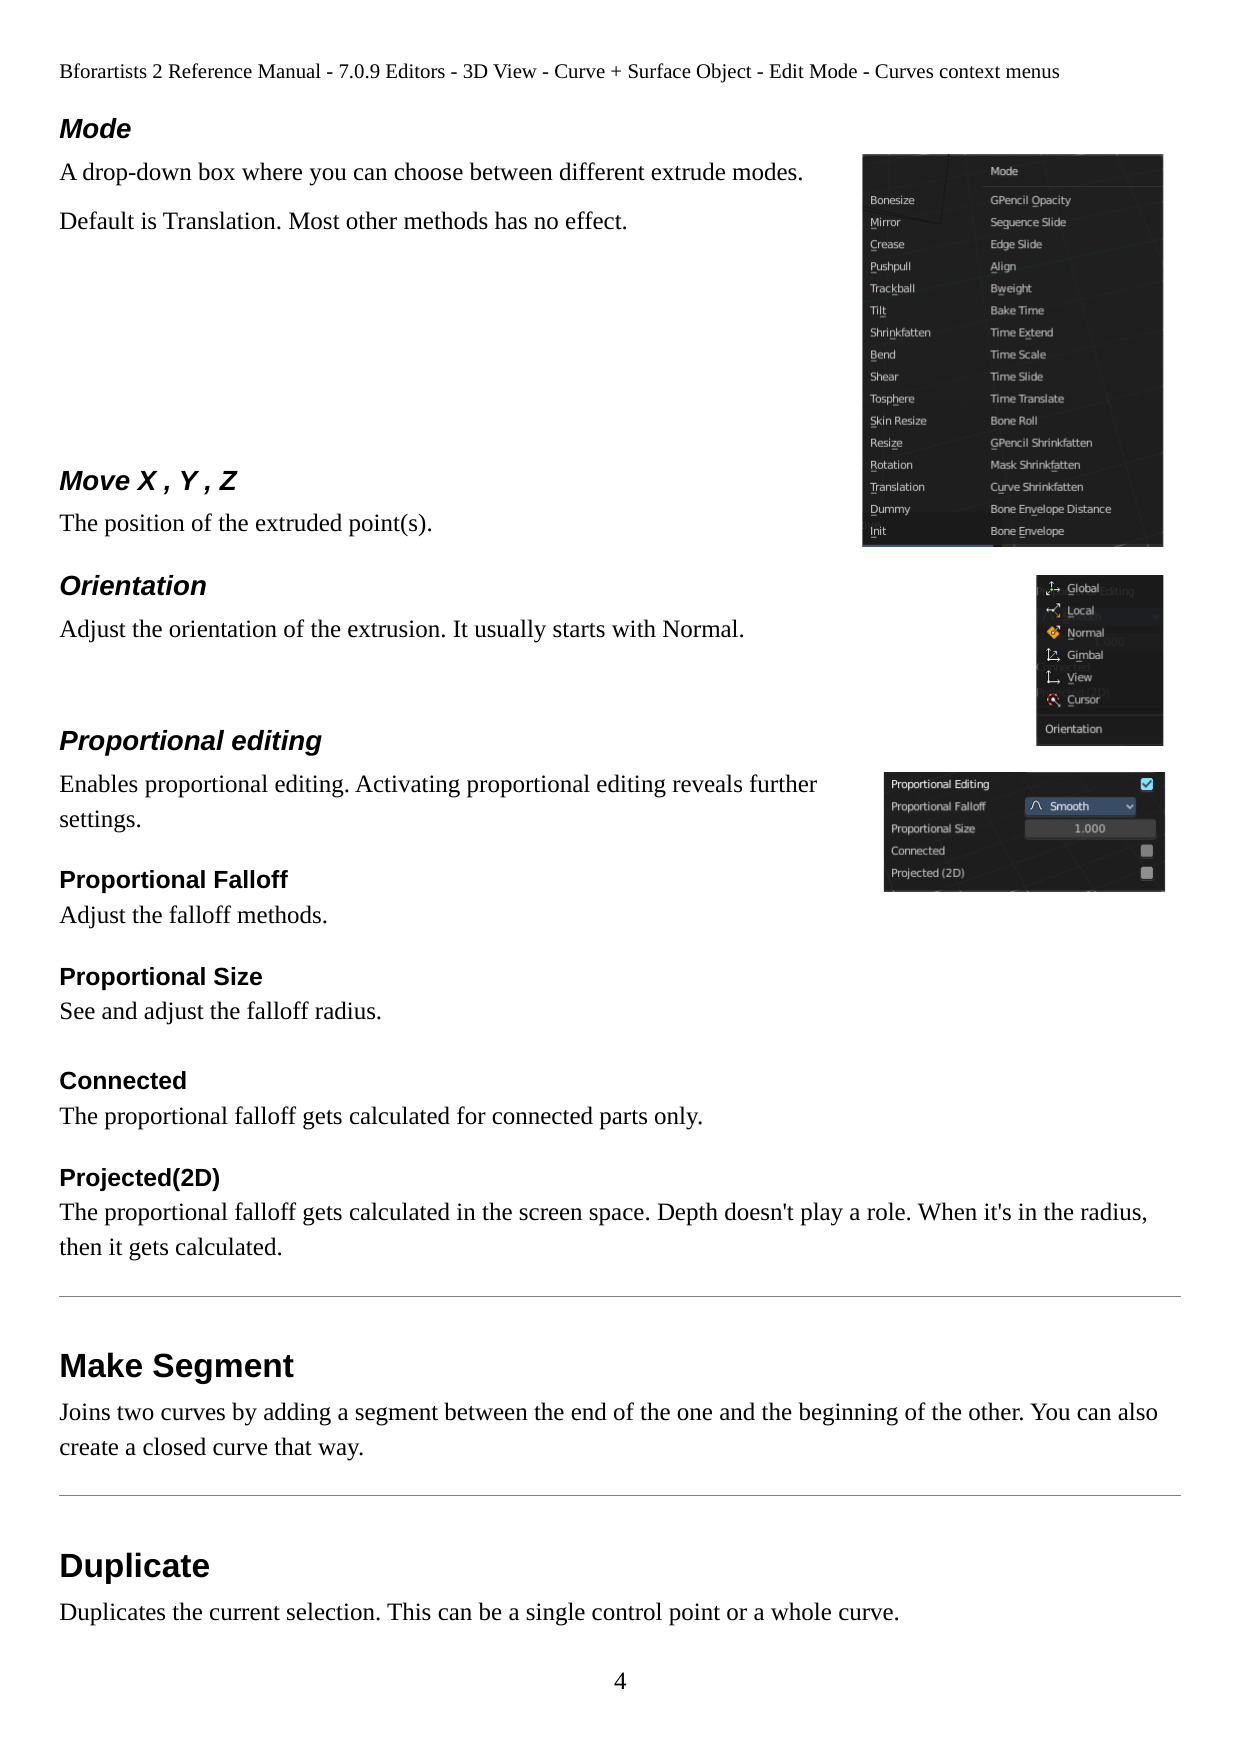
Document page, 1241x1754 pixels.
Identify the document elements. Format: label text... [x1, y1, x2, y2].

text Adjust the falloff methods. [59, 900, 1181, 929]
subtitle Proportional Falloff [59, 865, 1181, 894]
subtitle Proportional editing [59, 725, 1181, 757]
subtitle Connected [59, 1066, 1181, 1095]
picture [883, 772, 1166, 892]
text The position of the extruded point(s). [59, 508, 862, 537]
picture [1036, 575, 1164, 746]
subtitle Mode [59, 113, 1181, 144]
subtitle Make Segment [59, 1346, 1181, 1385]
subtitle Orientation [59, 570, 1181, 602]
text Default is Translation. Most other methods has no effect. [59, 206, 862, 235]
subtitle [1164, 464, 1181, 496]
text Joins two curves by adding a segment between the end of the one and the beginning of the other. You can also create a closed curve that way. [59, 1397, 1181, 1460]
text Adjust the orientation of the extrusion. It usually starts with Normal. [59, 614, 1036, 643]
text A drop-down box where you can choose between different extrude modes. [59, 157, 862, 186]
text The proportional falloff gets calculated for connected parts only. [59, 1101, 1181, 1130]
text Enables proportional editing. Activating proportional editing reveals further settings. [59, 769, 1181, 832]
text Duplicates the current selection. This can be a single control point or a whole curve. [59, 1597, 1181, 1626]
subtitle Projected(2D) [59, 1163, 1181, 1191]
picture [862, 154, 1164, 547]
subtitle Duplicate [59, 1546, 1181, 1584]
text See and adjust the falloff radius. [59, 996, 1181, 1025]
subtitle Move X , Y , Z [59, 464, 862, 496]
text The proportional falloff gets calculated in the screen space. Depth doesn't play a role. When it's in the radius, then it gets calculated. [59, 1197, 1181, 1261]
subtitle Proportional Size [59, 962, 1181, 990]
